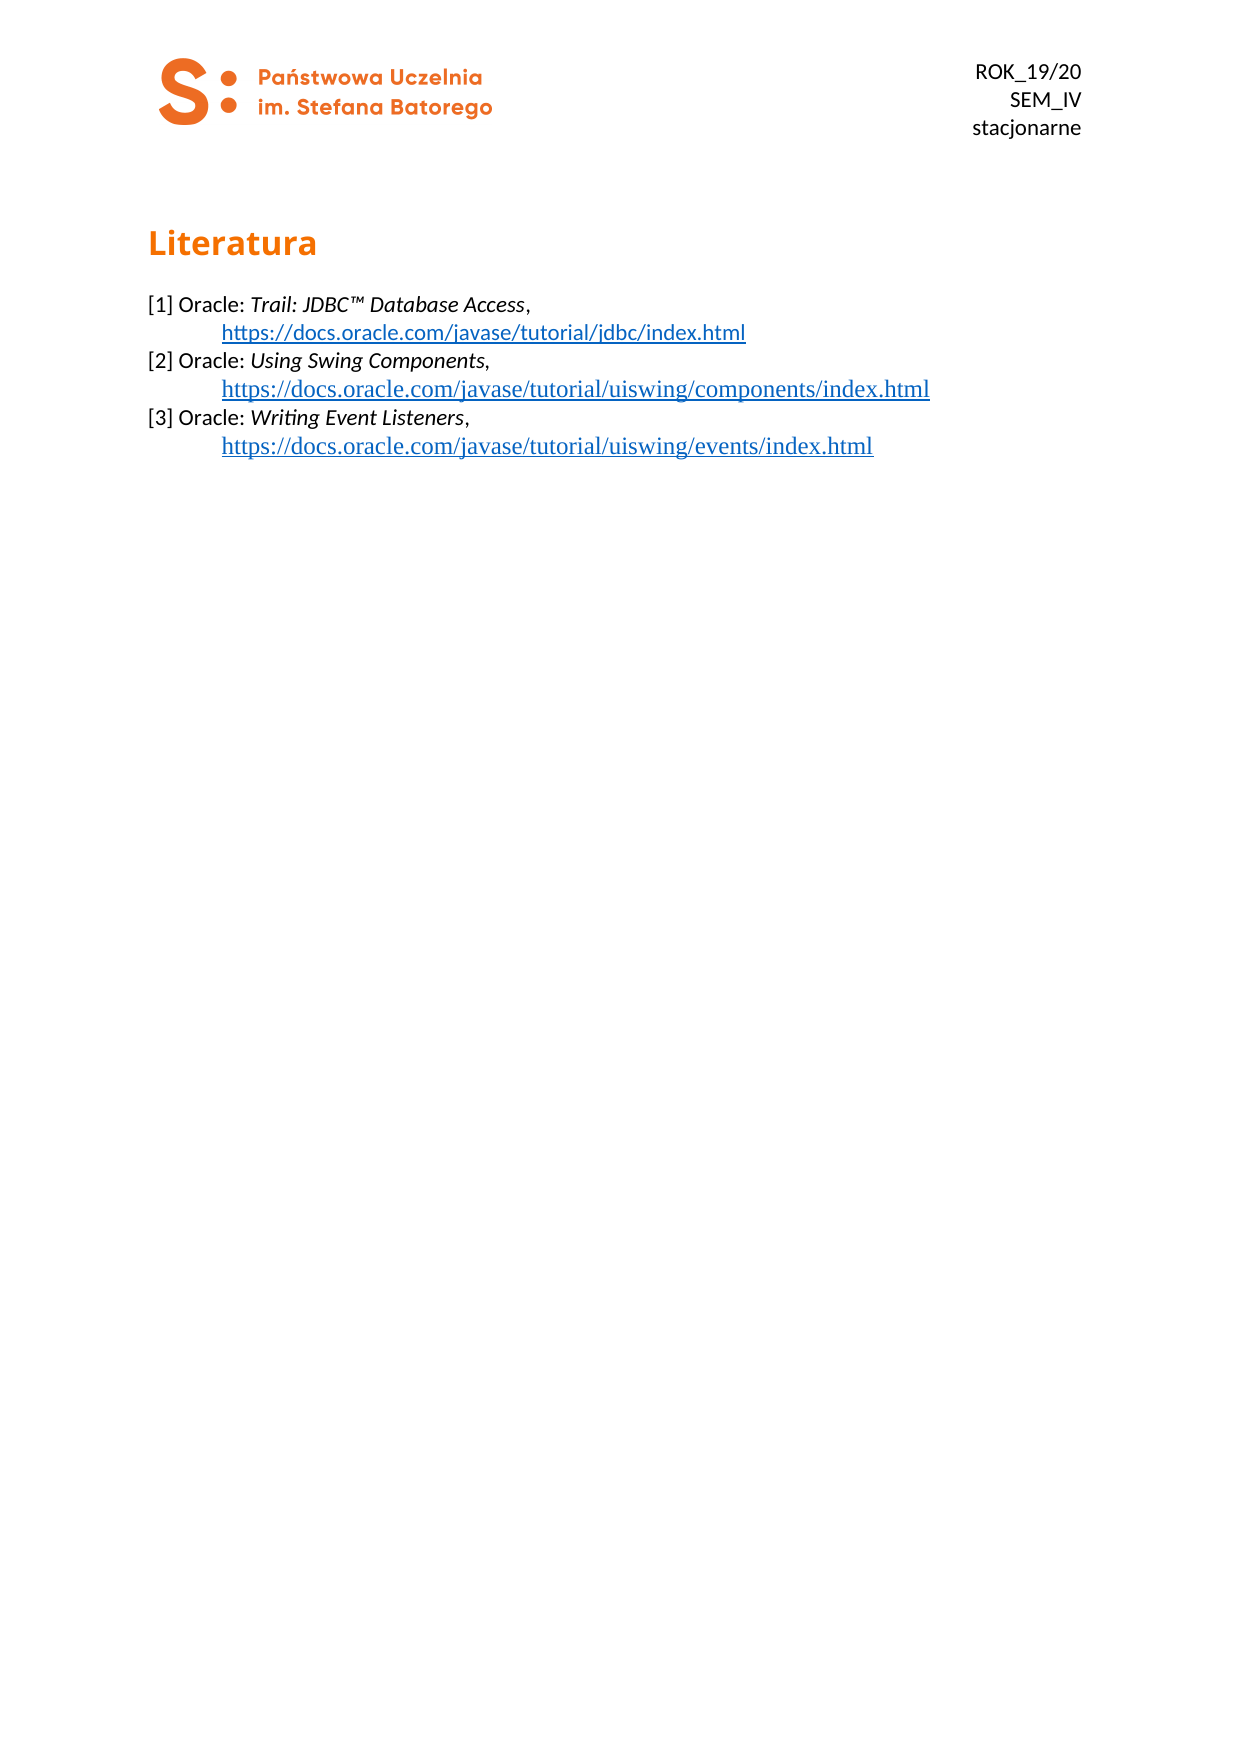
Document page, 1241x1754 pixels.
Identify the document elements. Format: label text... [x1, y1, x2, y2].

text [3] Oracle: Writing Event Listeners, [148, 403, 1093, 431]
text [1] Oracle: Trail: JDBC™ Database Access, [148, 290, 1093, 318]
picture [158, 58, 492, 125]
text https://docs.oracle.com/javase/tutorial/uiswing/events/index.html [148, 431, 1093, 459]
text https://docs.oracle.com/javase/tutorial/uiswing/components/index.html [148, 374, 1093, 403]
text [2] Oracle: Using Swing Components, [148, 346, 1093, 374]
text https://docs.oracle.com/javase/tutorial/jdbc/index.html [148, 318, 1093, 346]
subtitle Literatura [148, 219, 1093, 265]
